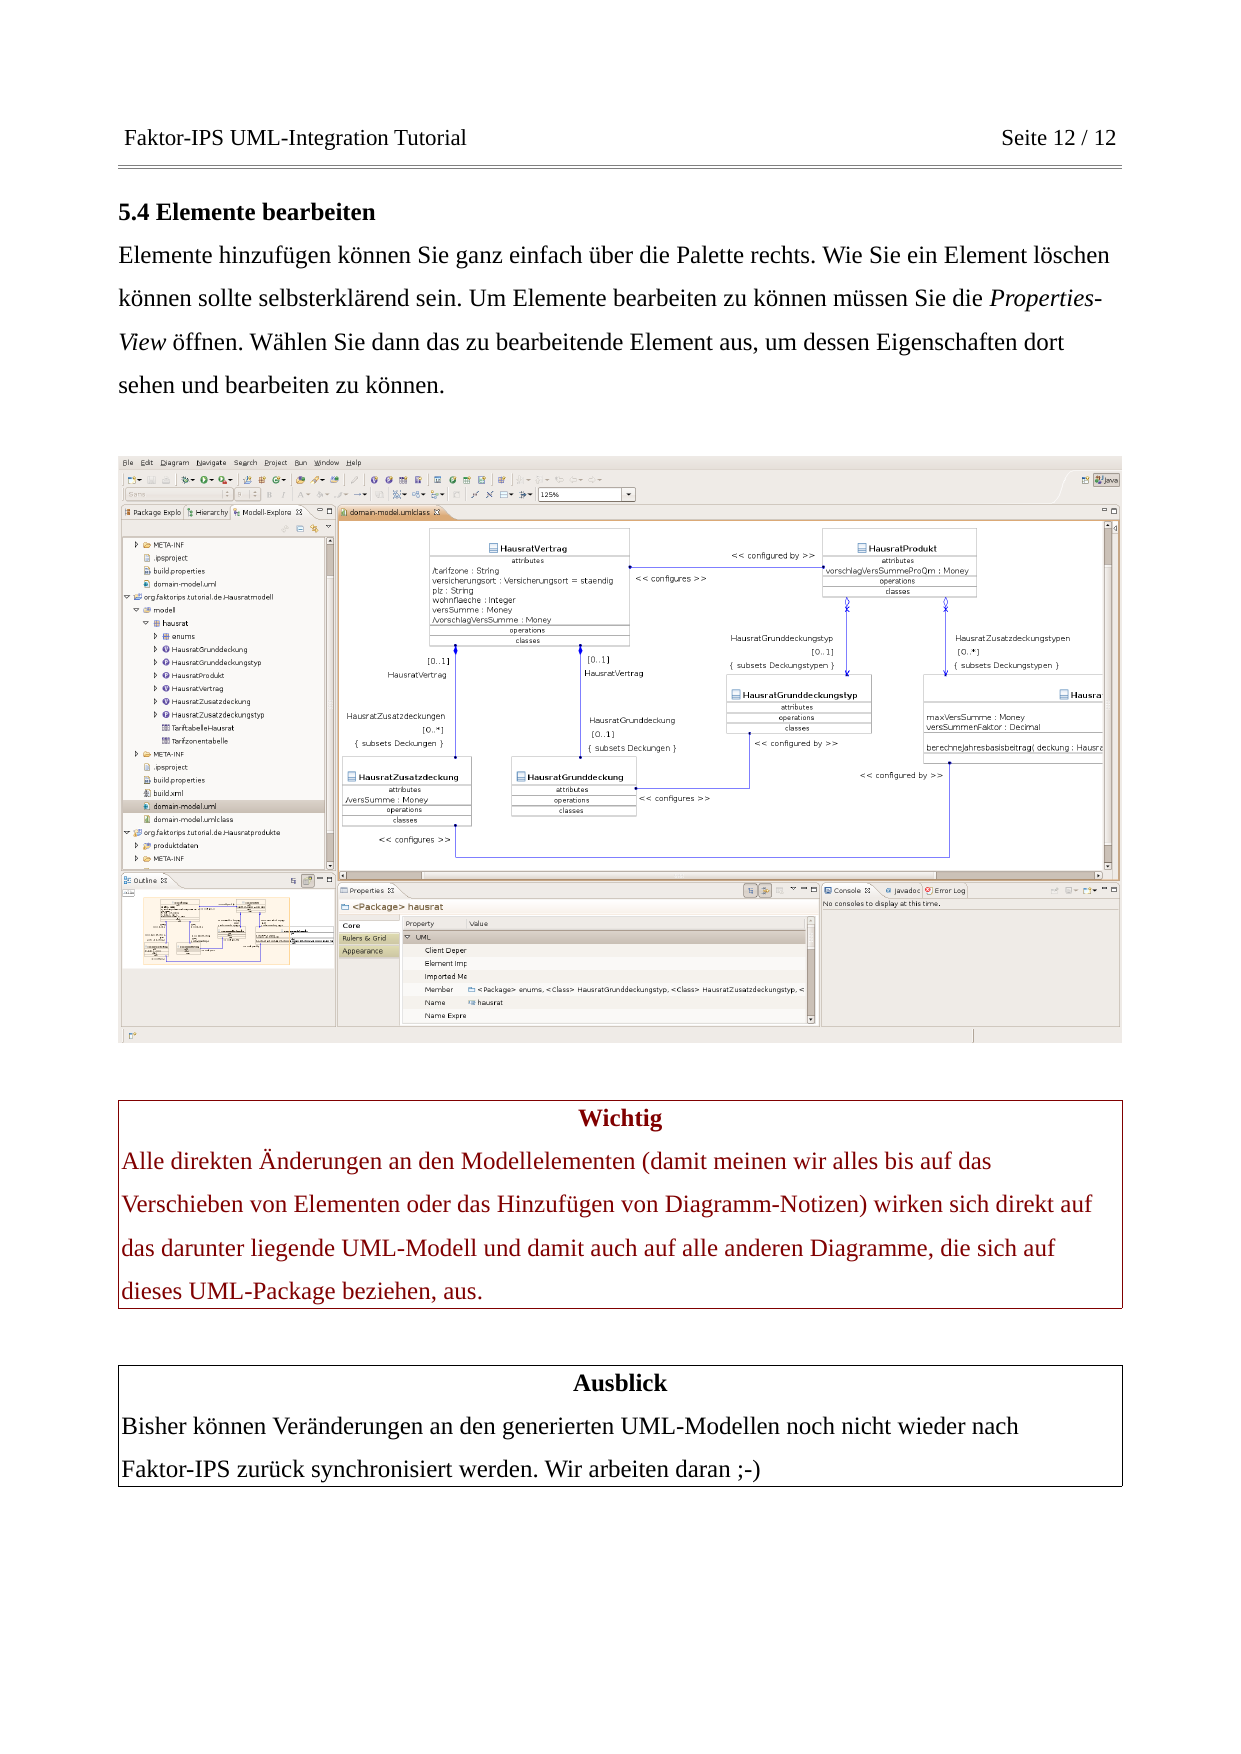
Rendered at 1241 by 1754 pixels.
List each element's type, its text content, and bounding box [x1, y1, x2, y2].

text Bisher können Veränderungen an den generierten UML-Modellen noch nicht wieder nach [119, 1408, 1122, 1440]
text Elemente hinzufügen können Sie ganz einfach über die Palette rechts. Wie Sie ein Element löschen können sollte selbsterklärend sein. Um Elemente bearbeiten zu können müssen Sie die Properties-View öffnen. Wählen Sie dann das zu bearbeitende Element aus, um dessen Eigenschaften dort sehen und bearbeiten zu können. [118, 240, 1122, 398]
text Wichtig [119, 1101, 1122, 1132]
text Alle direkten Änderungen an den Modellelementen (damit meinen wir alles bis auf das Verschieben von Elementen oder das Hinzufügen von Diagramm-Notizen) wirken sich direkt auf das darunter liegende UML-Modell und damit auch auf alle anderen Diagramme, die sich auf dieses UML-Package beziehen, aus. [119, 1143, 1122, 1308]
text Faktor-IPS zurück synchronisiert werden. Wir arbeiten daran ;-) [119, 1451, 1122, 1486]
text 5.4 Elemente bearbeiten [118, 197, 1122, 226]
text Ausblick [119, 1366, 1122, 1397]
picture [118, 456, 1122, 1043]
